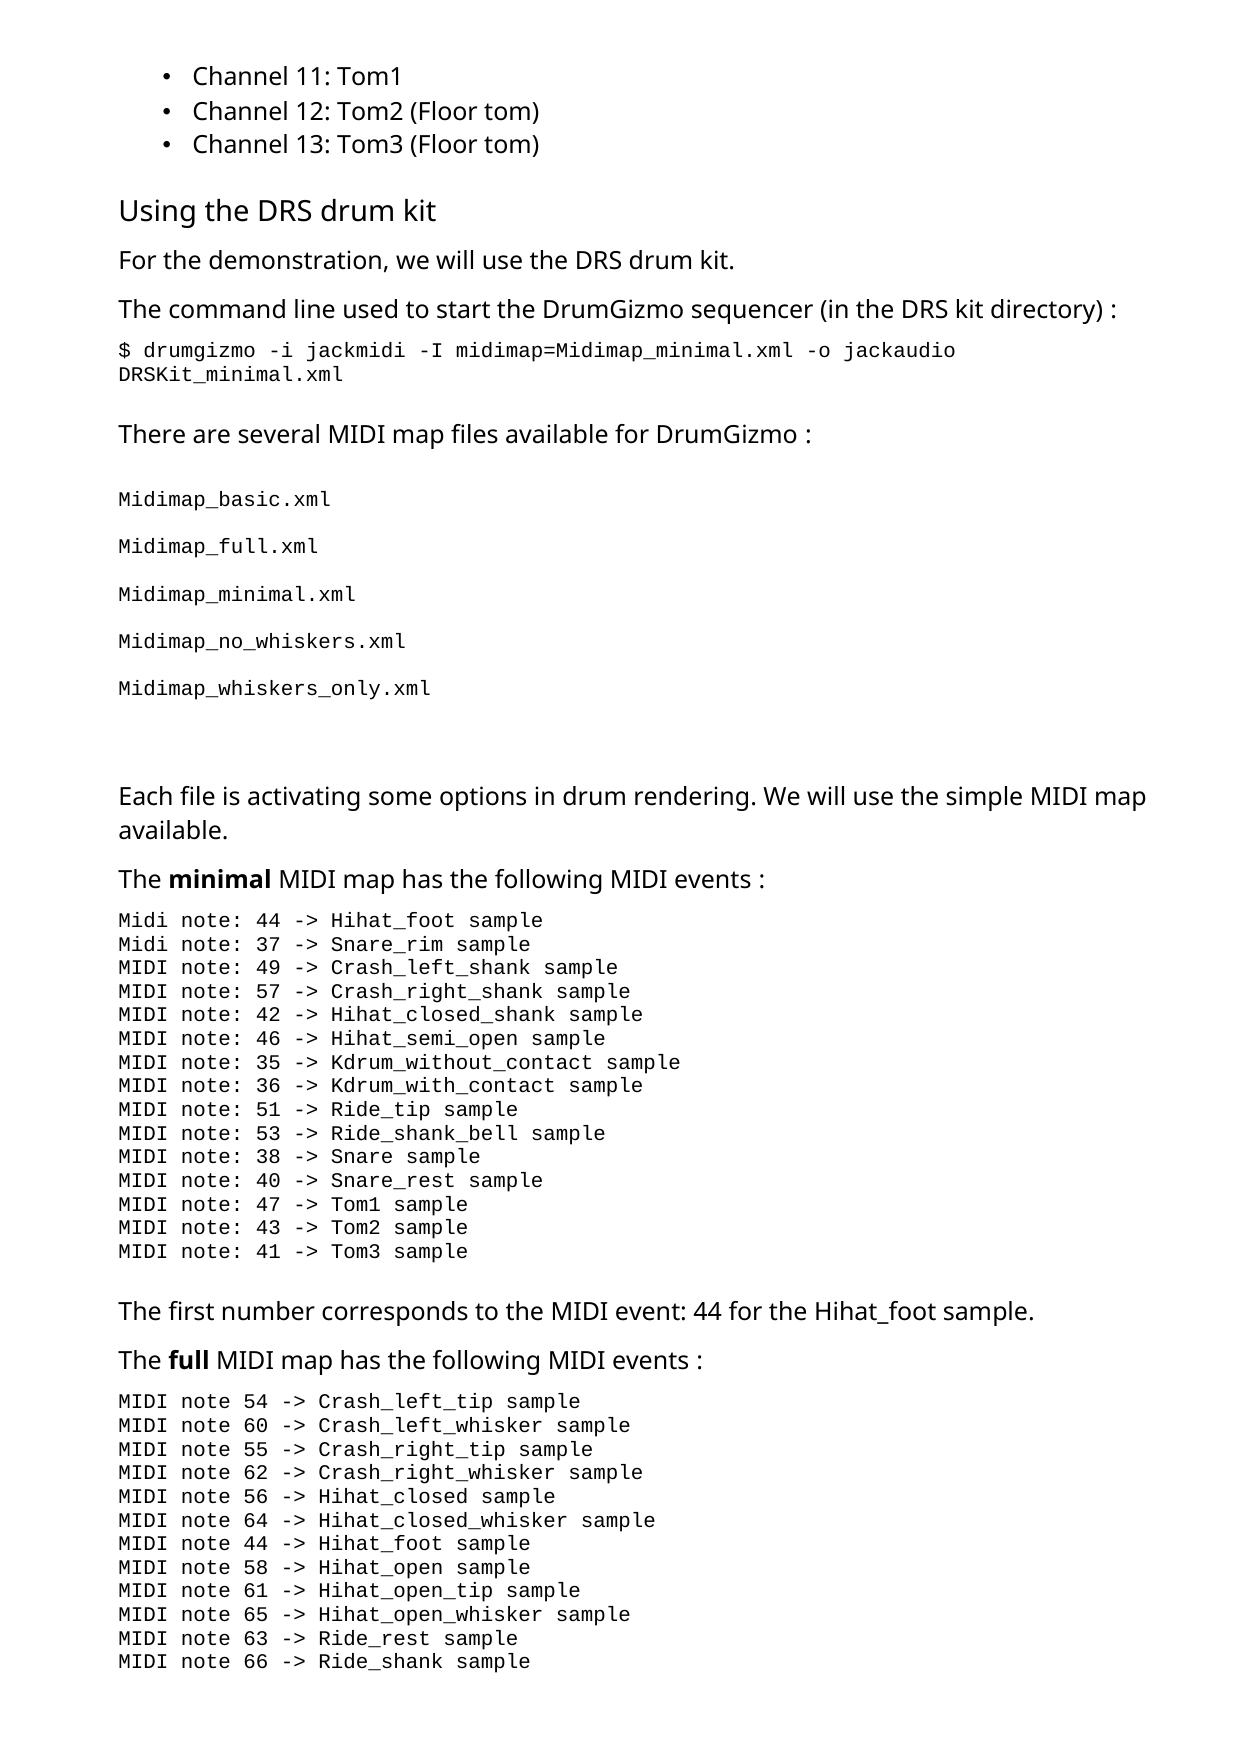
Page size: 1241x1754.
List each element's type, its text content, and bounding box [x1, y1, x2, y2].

text The full MIDI map has the following MIDI events : [118, 1343, 1181, 1377]
subtitle Using the DRS drum kit [118, 190, 1181, 230]
list Channel 11: Tom1 [162, 59, 1181, 93]
text Midimap_basic.xml [118, 489, 1181, 513]
text Midi note: 44 -> Hihat_foot sample [118, 910, 1181, 933]
text MIDI note 55 -> Crash_right_tip sample [118, 1439, 1181, 1462]
text MIDI note 61 -> Hihat_open_tip sample [118, 1581, 1181, 1604]
text MIDI note 56 -> Hihat_closed sample [118, 1486, 1181, 1509]
text MIDI note: 38 -> Snare sample [118, 1146, 1181, 1170]
text For the demonstration, we will use the DRS drum kit. [118, 243, 1181, 277]
text MIDI note: 49 -> Crash_left_shank sample [118, 957, 1181, 981]
text Midimap_minimal.xml [118, 583, 1181, 607]
text MIDI note: 53 -> Ride_shank_bell sample [118, 1123, 1181, 1146]
text MIDI note 63 -> Ride_rest sample [118, 1628, 1181, 1651]
text MIDI note 62 -> Crash_right_whisker sample [118, 1462, 1181, 1486]
text The command line used to start the DrumGizmo sequencer (in the DRS kit directory) : [118, 291, 1181, 325]
text MIDI note 66 -> Ride_shank sample [118, 1651, 1181, 1675]
text MIDI note: 41 -> Tom3 sample [118, 1241, 1181, 1264]
text MIDI note: 57 -> Crash_right_shank sample [118, 981, 1181, 1004]
text $ drumgizmo -i jackmidi -I midimap=Midimap_minimal.xml -o jackaudio DRSKit_minimal.xml [118, 340, 1181, 387]
text Midimap_full.xml [118, 536, 1181, 560]
text MIDI note 54 -> Crash_left_tip sample [118, 1391, 1181, 1415]
text MIDI note: 46 -> Hihat_semi_open sample [118, 1028, 1181, 1052]
text MIDI note: 43 -> Tom2 sample [118, 1217, 1181, 1241]
text MIDI note 65 -> Hihat_open_whisker sample [118, 1604, 1181, 1628]
text The minimal MIDI map has the following MIDI events : [118, 861, 1181, 895]
list Channel 12: Tom2 (Floor tom) [162, 93, 1181, 127]
text Midi note: 37 -> Snare_rim sample [118, 933, 1181, 957]
text MIDI note: 51 -> Ride_tip sample [118, 1099, 1181, 1123]
text Each file is activating some options in drum rendering. We will use the simple MIDI map available. [118, 778, 1181, 847]
text MIDI note 64 -> Hihat_closed_whisker sample [118, 1509, 1181, 1533]
text There are several MIDI map files available for DrumGizmo : [118, 417, 1181, 451]
list Channel 13: Tom3 (Floor tom) [162, 127, 1181, 161]
text MIDI note: 36 -> Kdrum_with_contact sample [118, 1075, 1181, 1099]
text MIDI note: 35 -> Kdrum_without_contact sample [118, 1052, 1181, 1075]
text The first number corresponds to the MIDI event: 44 for the Hihat_foot sample. [118, 1294, 1181, 1328]
text Midimap_whiskers_only.xml [118, 678, 1181, 702]
text MIDI note 60 -> Crash_left_whisker sample [118, 1415, 1181, 1439]
text MIDI note 44 -> Hihat_foot sample [118, 1533, 1181, 1557]
text MIDI note 58 -> Hihat_open sample [118, 1557, 1181, 1581]
text MIDI note: 47 -> Tom1 sample [118, 1194, 1181, 1217]
text Midimap_no_whiskers.xml [118, 631, 1181, 654]
text MIDI note: 42 -> Hihat_closed_shank sample [118, 1004, 1181, 1028]
text MIDI note: 40 -> Snare_rest sample [118, 1170, 1181, 1194]
